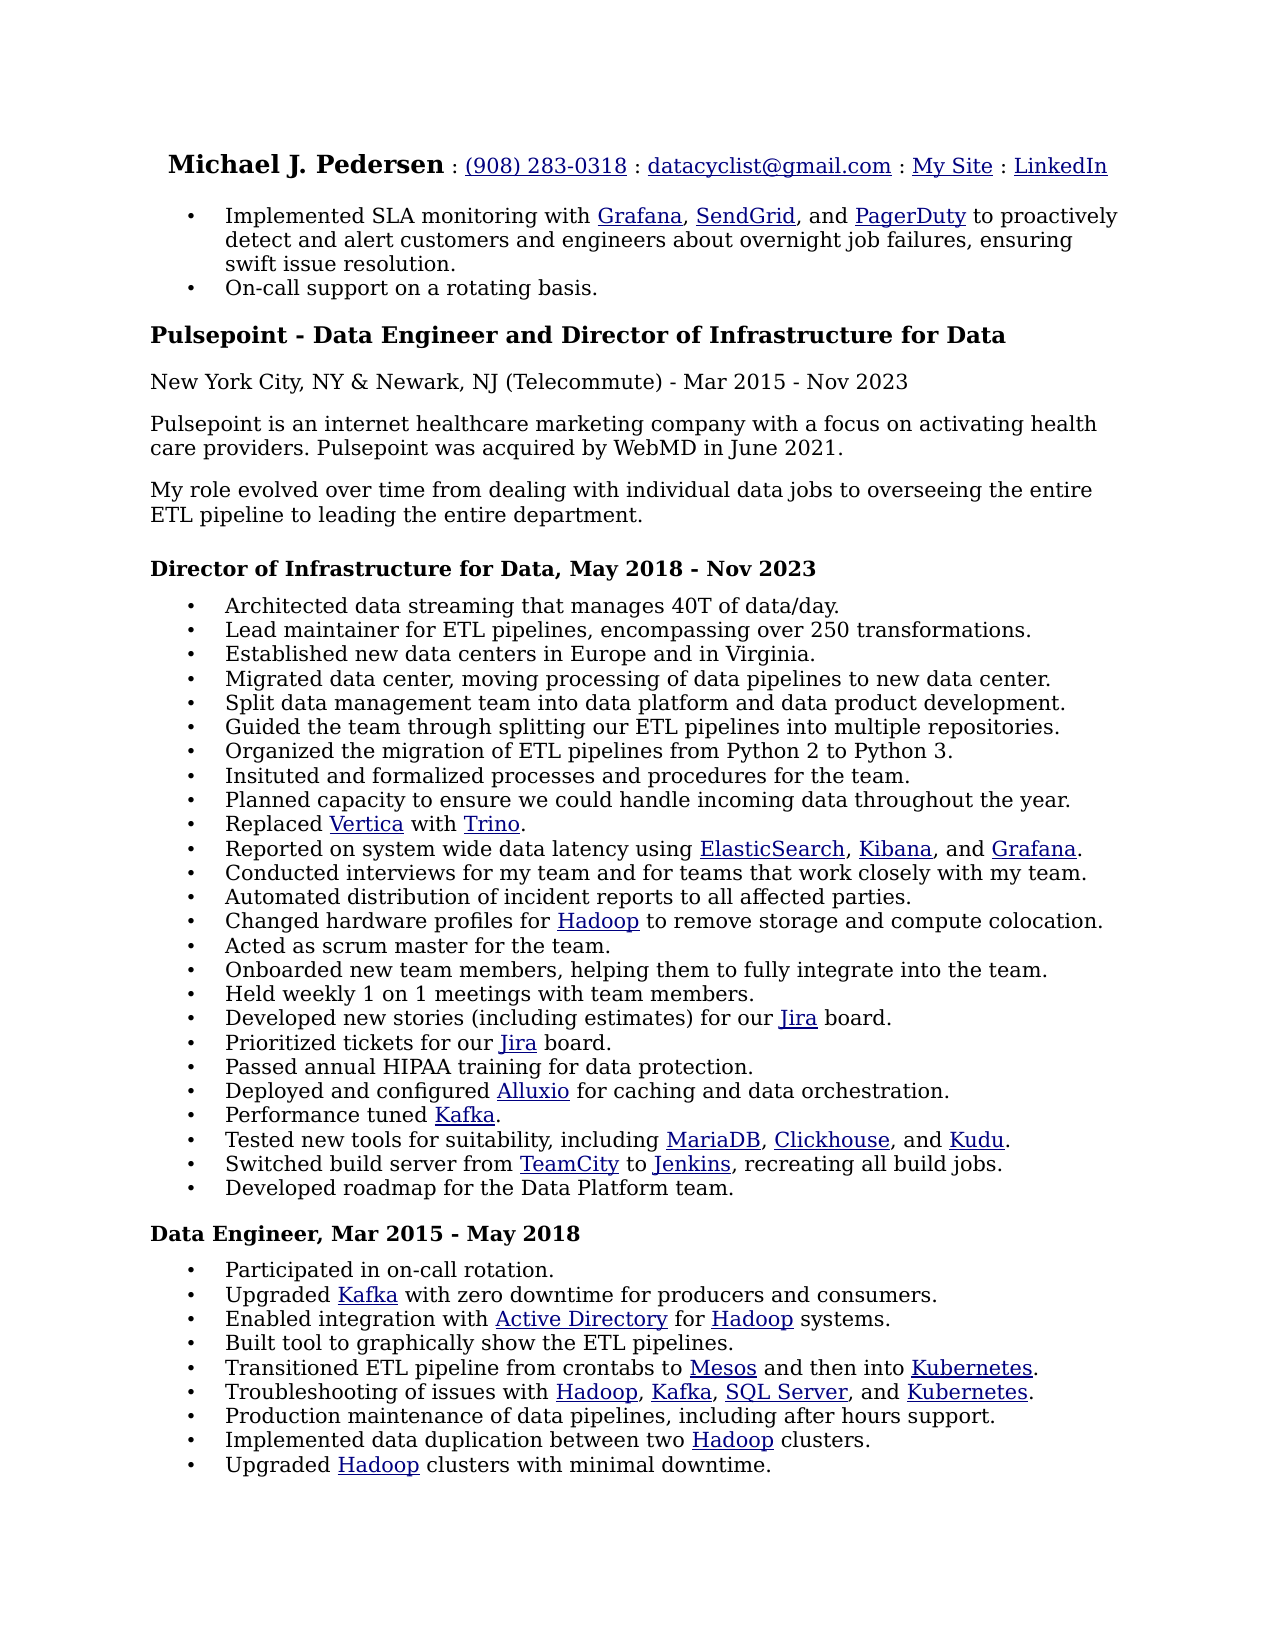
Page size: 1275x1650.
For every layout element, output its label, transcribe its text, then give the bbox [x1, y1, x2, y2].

list On-call support on a rotating basis. [187, 276, 1125, 301]
list Troubleshooting of issues with Hadoop, Kafka, SQL Server, and Kubernetes. [187, 1380, 1125, 1404]
subtitle Pulsepoint - Data Engineer and Director of Infrastructure for Data [150, 322, 1125, 348]
list Conducted interviews for my team and for teams that work closely with my team. [187, 861, 1125, 885]
list Production maintenance of data pipelines, including after hours support. [187, 1404, 1125, 1428]
list Tested new tools for suitability, including MariaDB, Clickhouse, and Kudu. [187, 1128, 1125, 1152]
list Enabled integration with Active Directory for Hadoop systems. [187, 1307, 1125, 1331]
text My role evolved over time from dealing with individual data jobs to overseeing the entire ETL pipeline to leading the entire department. [150, 478, 1125, 527]
list Split data management team into data platform and data product development. [187, 691, 1125, 715]
list Established new data centers in Europe and in Virginia. [187, 642, 1125, 667]
list Migrated data center, moving processing of data pipelines to new data center. [187, 667, 1125, 691]
list Transitioned ETL pipeline from crontabs to Mesos and then into Kubernetes. [187, 1356, 1125, 1380]
list Switched build server from TeamCity to Jenkins, recreating all build jobs. [187, 1152, 1125, 1176]
list Prioritized tickets for our Jira board. [187, 1031, 1125, 1055]
list Upgraded Hadoop clusters with minimal downtime. [187, 1453, 1125, 1477]
list Upgraded Kafka with zero downtime for producers and consumers. [187, 1283, 1125, 1307]
list Held weekly 1 on 1 meetings with team members. [187, 982, 1125, 1006]
list Developed roadmap for the Data Platform team. [187, 1176, 1125, 1201]
list Developed new stories (including estimates) for our Jira board. [187, 1006, 1125, 1031]
list Automated distribution of incident reports to all affected parties. [187, 885, 1125, 909]
list Planned capacity to ensure we could handle incoming data throughout the year. [187, 788, 1125, 812]
list Changed hardware profiles for Hadoop to remove storage and compute colocation. [187, 909, 1125, 934]
list Lead maintainer for ETL pipelines, encompassing over 250 transformations. [187, 618, 1125, 642]
list Participated in on-call rotation. [187, 1258, 1125, 1283]
list Passed annual HIPAA training for data protection. [187, 1055, 1125, 1079]
subtitle Director of Infrastructure for Data, May 2018 - Nov 2023 [150, 557, 1125, 581]
list Insituted and formalized processes and procedures for the team. [187, 764, 1125, 788]
list Onboarded new team members, helping them to fully integrate into the team. [187, 958, 1125, 982]
list Deployed and configured Alluxio for caching and data orchestration. [187, 1079, 1125, 1103]
list Architected data streaming that manages 40T of data/day. [187, 594, 1125, 618]
list Guided the team through splitting our ETL pipelines into multiple repositories. [187, 715, 1125, 739]
list Organized the migration of ETL pipelines from Python 2 to Python 3. [187, 739, 1125, 764]
list Replaced Vertica with Trino. [187, 812, 1125, 837]
list Acted as scrum master for the team. [187, 934, 1125, 958]
text New York City, NY & Newark, NJ (Telecommute) - Mar 2015 - Nov 2023 [150, 370, 1125, 394]
list Implemented data duplication between two Hadoop clusters. [187, 1428, 1125, 1453]
list Built tool to graphically show the ETL pipelines. [187, 1331, 1125, 1356]
subtitle Data Engineer, Mar 2015 - May 2018 [150, 1221, 1125, 1246]
list Implemented SLA monitoring with Grafana, SendGrid, and PagerDuty to proactively detect and alert customers and engineers about overnight job failures, ensuring swift issue resolution. [187, 204, 1125, 276]
text Pulsepoint is an internet healthcare marketing company with a focus on activating health care providers. Pulsepoint was acquired by WebMD in June 2021. [150, 412, 1125, 461]
list Performance tuned Kafka. [187, 1103, 1125, 1128]
list Reported on system wide data latency using ElasticSearch, Kibana, and Grafana. [187, 837, 1125, 861]
